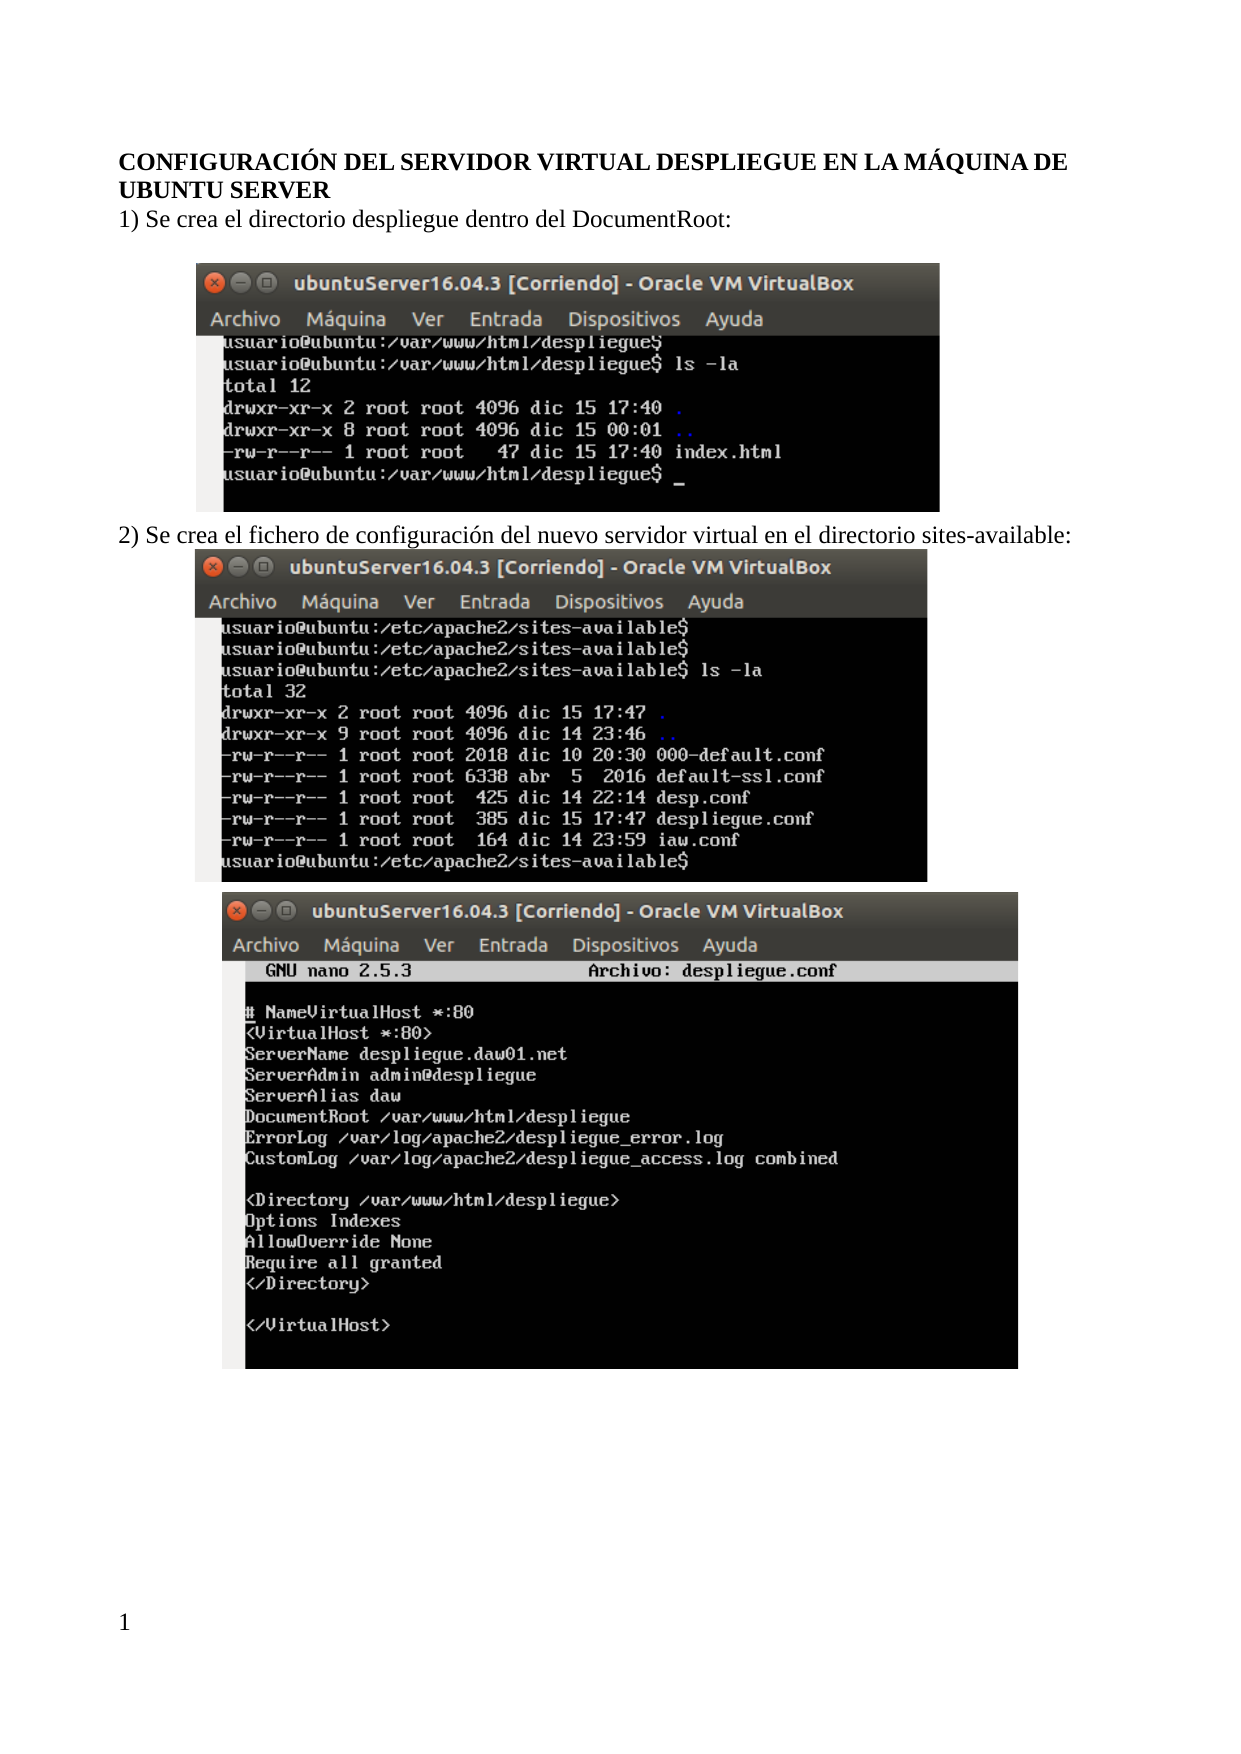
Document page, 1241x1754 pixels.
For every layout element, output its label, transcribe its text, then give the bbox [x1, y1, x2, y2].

picture [196, 263, 940, 512]
text 2) Se crea el fichero de configuración del nuevo servidor virtual en el directorio sites-available: [118, 521, 1122, 549]
picture [194, 549, 928, 882]
picture [222, 892, 1019, 1369]
text 1) Se crea el directorio despliegue dentro del DocumentRoot: [118, 204, 1122, 233]
text CONFIGURACIÓN DEL SERVIDOR VIRTUAL DESPLIEGUE EN LA MÁQUINA DE UBUNTU SERVER [118, 147, 1122, 204]
